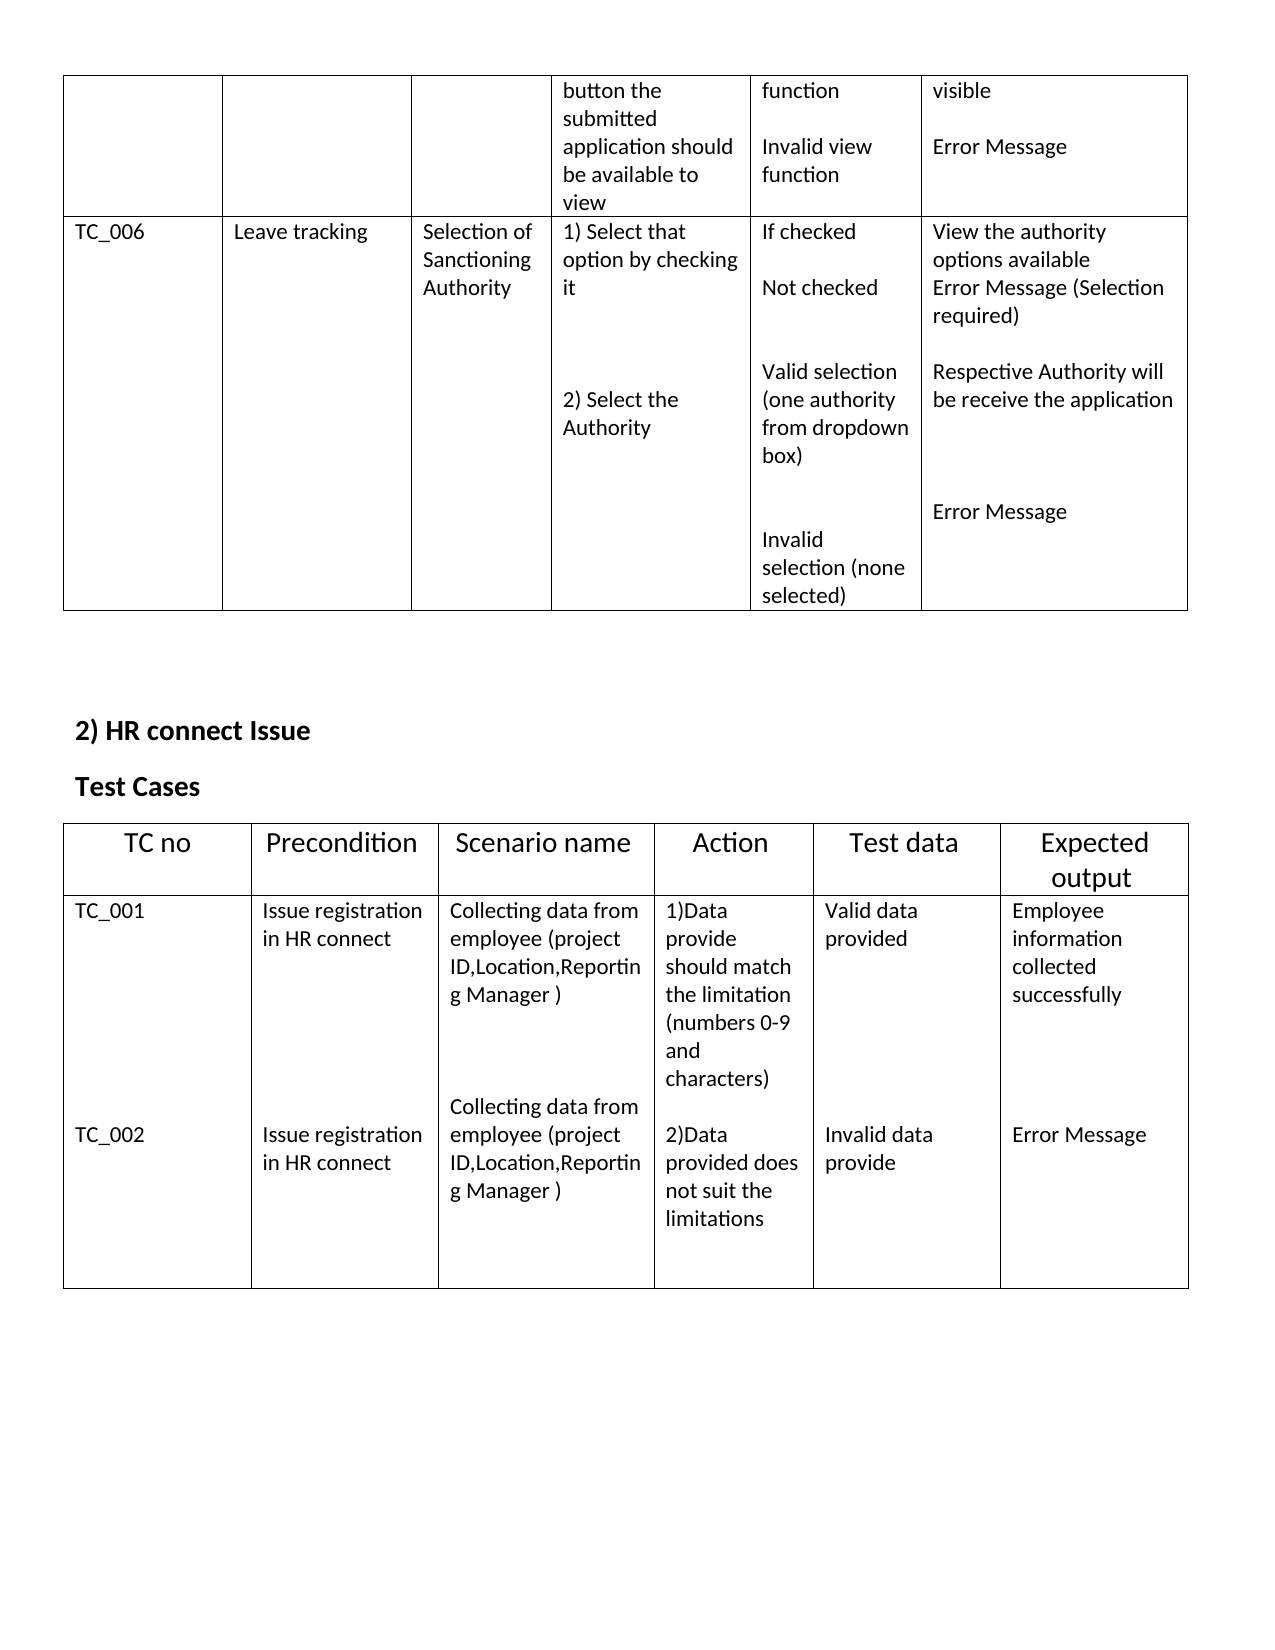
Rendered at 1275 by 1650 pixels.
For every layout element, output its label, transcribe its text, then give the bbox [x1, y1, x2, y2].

text 2) HR connect Issue [75, 712, 1200, 748]
table_header Expected output [1001, 824, 1188, 895]
table_cell visible Error Message [922, 76, 1187, 216]
table_cell Collecting data from employee (project ID,Location,Reporting Manager ) Collecting data from employee (project ID,Location,Reporting Manager ) [439, 896, 654, 1288]
table_cell If checked Not checked Valid selection (one authority from dropdown box) Invalid selection (none selected) [751, 217, 921, 609]
table_header Action [655, 824, 813, 895]
table_cell 1) Select that option by checking it 2) Select the Authority [552, 217, 750, 609]
table_cell button the submitted application should be available to view [552, 76, 750, 216]
table_cell 1)Data provide should match the limitation (numbers 0-9 and characters) 2)Data provided does not suit the limitations [655, 896, 813, 1288]
table_cell TC_006 [64, 217, 222, 609]
table_header Test data [814, 824, 1000, 895]
table_header TC no [64, 824, 251, 895]
table_cell View the authority options available Error Message (Selection required) Respective Authority will be receive the application Error Message [922, 217, 1187, 609]
table_cell [223, 76, 411, 216]
table_header Scenario name [439, 824, 654, 895]
table_cell Leave tracking [223, 217, 411, 609]
table_cell [64, 76, 222, 216]
table_header Precondition [252, 824, 438, 895]
table_cell function Invalid view function [751, 76, 921, 216]
table_cell Valid data provided Invalid data provide [814, 896, 1000, 1288]
text Test Cases [75, 768, 1200, 803]
table_cell Employee information collected successfully Error Message [1001, 896, 1188, 1288]
table_cell TC_001 TC_002 [64, 896, 251, 1288]
table_cell Selection of Sanctioning Authority [412, 217, 551, 609]
table_cell Issue registration in HR connect Issue registration in HR connect [252, 896, 438, 1288]
table_cell [412, 76, 551, 216]
